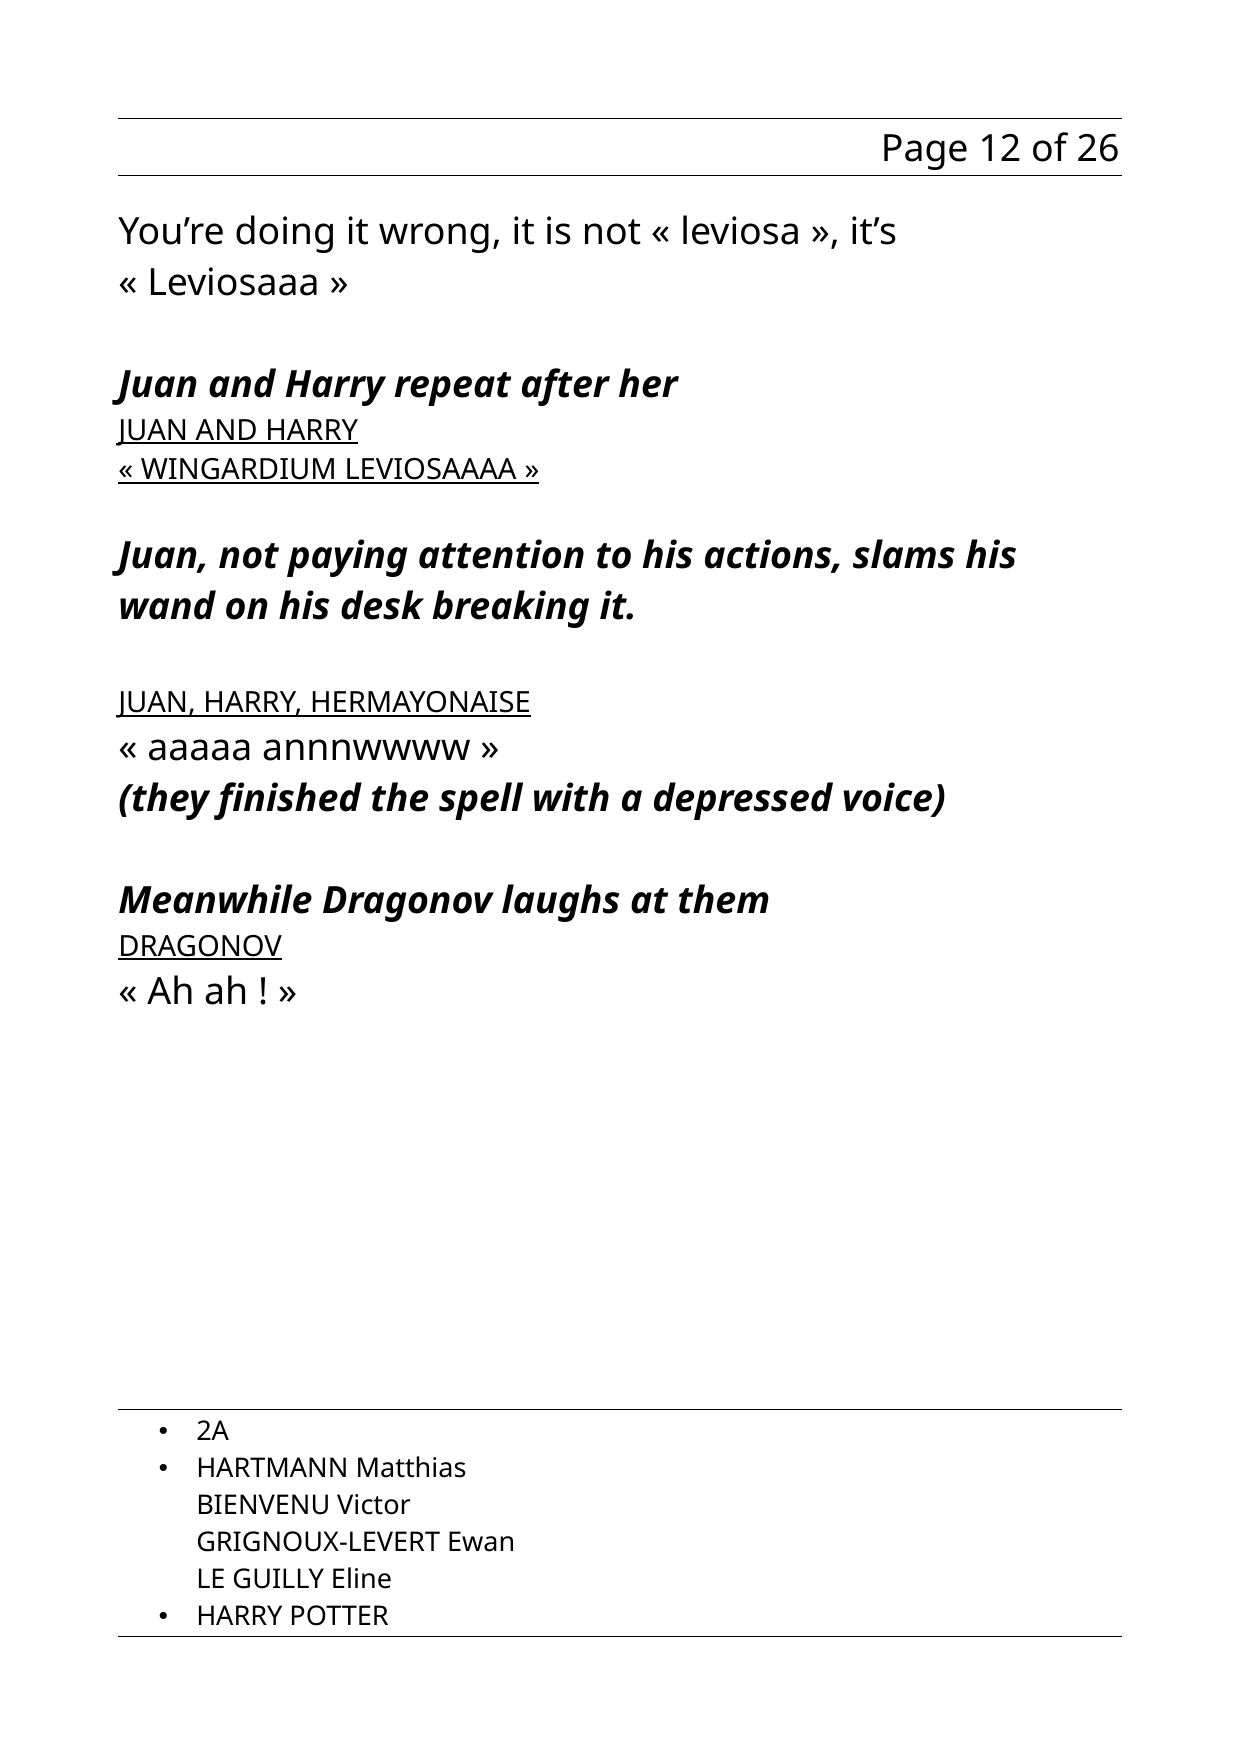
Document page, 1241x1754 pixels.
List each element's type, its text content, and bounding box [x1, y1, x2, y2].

text « Ah ah ! » [118, 964, 1122, 1016]
text Juan and Harry repeat after her [118, 358, 1122, 409]
text Juan, not paying attention to his actions, slams his wand on his desk breaking it. [118, 528, 1122, 630]
text Meanwhile Dragonov laughs at them [118, 874, 1122, 925]
text You’re doing it wrong, it is not « leviosa », it’s « Leviosaaa » [118, 205, 1122, 307]
text Juan, harry, hermayonaise [118, 681, 1122, 721]
text « aaaaa annnwwww » [118, 721, 1122, 772]
text « Wingardium Leviosaaaa » [118, 448, 1122, 488]
text Dragonov [118, 925, 1122, 964]
text Juan and Harry [118, 409, 1122, 448]
text (they finished the spell with a depressed voice) [118, 772, 1122, 823]
